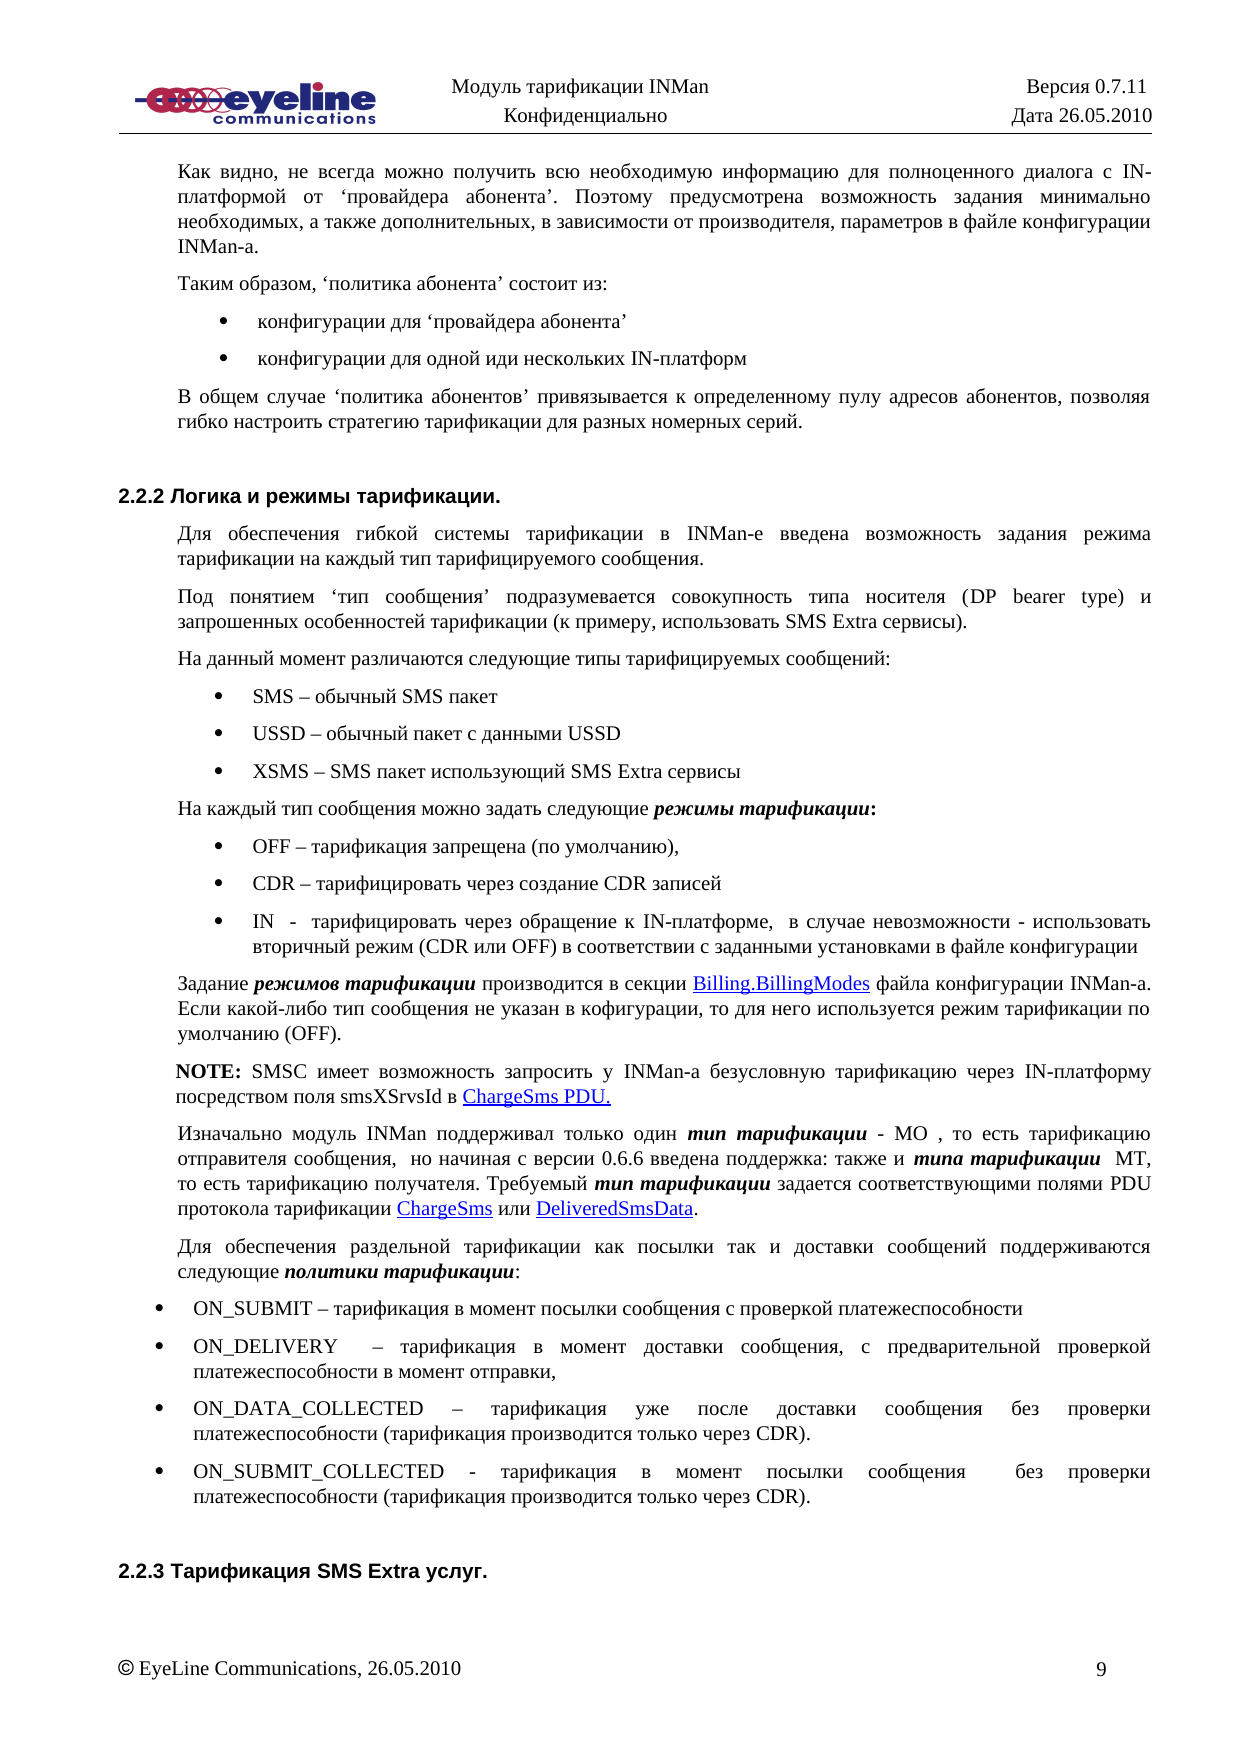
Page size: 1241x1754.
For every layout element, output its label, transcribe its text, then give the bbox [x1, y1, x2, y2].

list CDR – тарифицировать через создание CDR записей [215, 870, 1151, 895]
text Таким образом, ‘политика абонента’ состоит из: [177, 270, 1151, 295]
text NOTE: SMSC имеет возможность запросить у INMan-а безусловную тарификацию через IN-платформу посредством поля smsXSrvsId в ChargeSms PDU. [175, 1058, 1151, 1108]
text На данный момент различаются следующие типы тарифицируемых сообщений: [177, 645, 1151, 670]
list USSD – обычный пакет с данными USSD [215, 720, 1151, 745]
list ON_DATA_COLLECTED – тарификация уже после доставки сообщения без проверки платежеспособности (тарификация производится только через CDR). [156, 1395, 1151, 1445]
text В общем случае ‘политика абонентов’ привязывается к определенному пулу адресов абонентов, позволяя гибко настроить стратегию тарификации для разных номерных серий. [177, 383, 1151, 433]
text На каждый тип сообщения можно задать следующие режимы тарификации: [177, 795, 1151, 820]
list OFF – тарификация запрещена (по умолчанию), [215, 833, 1151, 858]
text Под понятием ‘тип сообщения’ подразумевается совокупность типа носителя (DP bearer type) и запрошенных особенностей тарификации (к примеру, использовать SMS Extra сервисы). [177, 583, 1151, 633]
subtitle Логика и режимы тарификации. [118, 483, 1151, 508]
list XSMS – SMS пакет использующий SMS Extra сервисы [215, 758, 1151, 783]
text Изначально модуль INMan поддерживал только один тип тарификации - МО , то есть тарификацию отправителя сообщения, но начиная с версии 0.6.6 введена поддержка: также и типа тарификации МТ, то есть тарификацию получателя. Требуемый тип тарификации задается соответствующими полями PDU протокола тарификации ChargeSms или DeliveredSmsData. [177, 1120, 1151, 1220]
text Как видно, не всегда можно получить всю необходимую информацию для полноценного диалога с IN-платформой от ‘провайдера абонента’. Поэтому предусмотрена возможность задания минимально необходимых, а также дополнительных, в зависимости от производителя, параметров в файле конфигурации INMan-a. [177, 158, 1151, 258]
subtitle Тарификация SMS Extra услуг. [118, 1558, 1151, 1583]
list ON_DELIVERY – тарификация в момент доставки сообщения, с предварительной проверкой платежеспособности в момент отправки, [156, 1333, 1151, 1383]
picture [135, 82, 376, 124]
list конфигурации для ‘провайдера абонента’ [220, 308, 1151, 333]
text Задание режимов тарификации производится в секции Billing.BillingModes файла конфигурации INMan-a. Если какой-либо тип сообщения не указан в кофигурации, то для него используется режим тарификации по умолчанию (OFF). [177, 970, 1151, 1045]
list конфигурации для одной иди нескольких IN-платформ [220, 345, 1151, 370]
list ON_SUBMIT – тарификация в момент посылки сообщения с проверкой платежеспособности [156, 1295, 1151, 1320]
text Для обеспечения раздельной тарификации как посылки так и доставки сообщений поддерживаются следующие политики тарификации: [177, 1233, 1151, 1283]
list SMS – обычный SMS пакет [215, 683, 1151, 708]
list ON_SUBMIT_COLLECTED - тарификация в момент посылки сообщения без проверки платежеспособности (тарификация производится только через CDR). [156, 1458, 1151, 1508]
list IN - тарифицировать через обращение к IN-платформе, в случае невозможности - использовать вторичный режим (CDR или OFF) в соответствии с заданными установками в файле конфигурации [215, 908, 1151, 958]
text Для обеспечения гибкой системы тарификации в INMan-е введена возможность задания режима тарификации на каждый тип тарифицируемого сообщения. [177, 520, 1151, 570]
